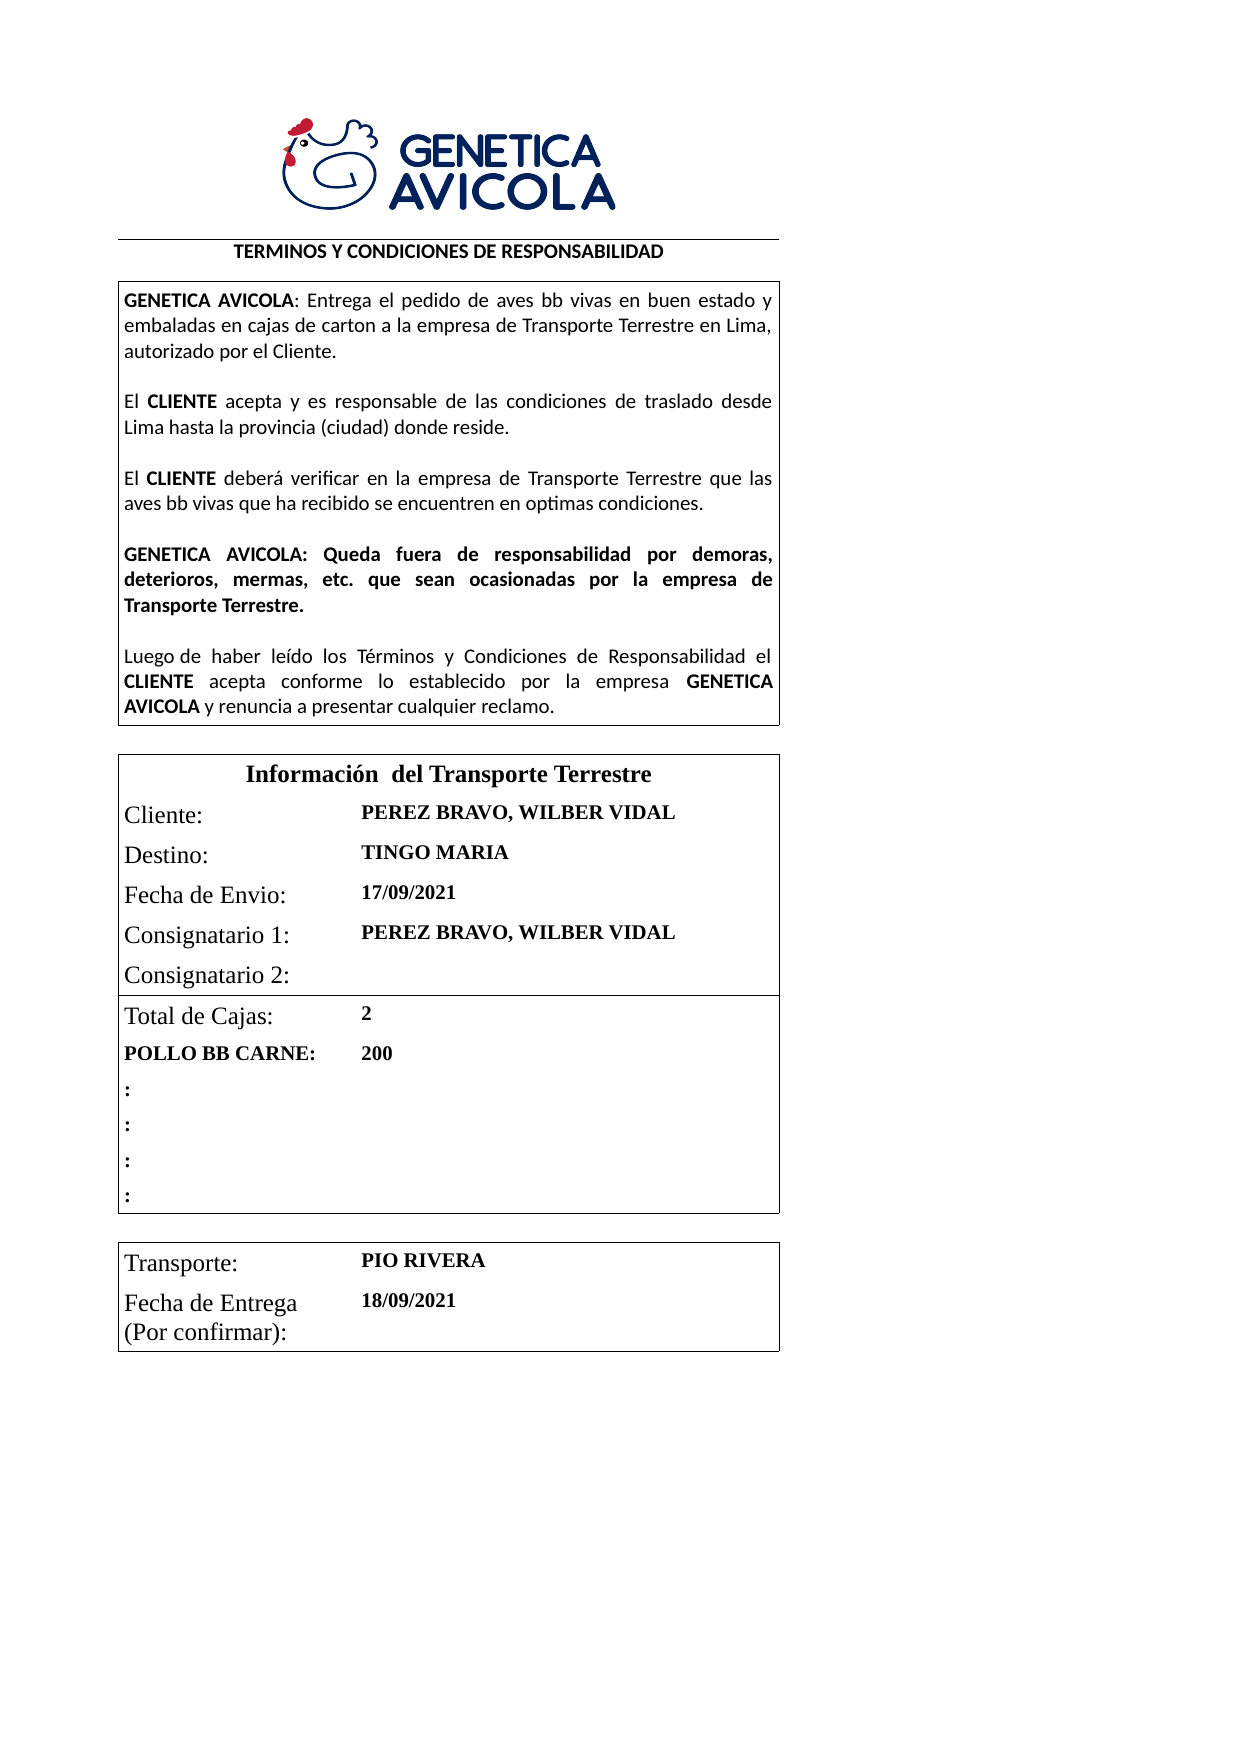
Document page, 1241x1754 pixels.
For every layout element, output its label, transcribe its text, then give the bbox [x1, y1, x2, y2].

table_header Información del Transporte Terrestre [119, 755, 779, 794]
table_cell [356, 1142, 779, 1177]
table_cell 18/09/2021 [356, 1282, 779, 1351]
table_cell : [119, 1178, 356, 1213]
table_cell : [119, 1106, 356, 1142]
table_cell [356, 1178, 779, 1213]
table_cell Transporte: [119, 1243, 356, 1282]
table_cell [356, 955, 779, 995]
table_cell Consignatario 1: [119, 915, 356, 955]
table_cell Consignatario 2: [119, 955, 356, 995]
table_cell PEREZ BRAVO, WILBER VIDAL [356, 794, 779, 834]
table_cell [356, 1071, 779, 1106]
table_cell Cliente: [119, 794, 356, 834]
table_cell [118, 1214, 356, 1242]
table_cell 17/09/2021 [356, 874, 779, 914]
table_cell POLLO BB CARNE: [119, 1035, 356, 1071]
table_cell TINGO MARIA [356, 834, 779, 874]
table_cell 200 [356, 1035, 779, 1071]
picture [282, 118, 616, 210]
table_cell Fecha de Entrega (Por confirmar): [119, 1282, 356, 1351]
table_cell Destino: [119, 834, 356, 874]
table_cell PIO RIVERA [356, 1243, 779, 1282]
table_cell [356, 1214, 779, 1242]
table_cell PEREZ BRAVO, WILBER VIDAL [356, 915, 779, 955]
table_cell [356, 1106, 779, 1142]
table_cell : [119, 1071, 356, 1106]
table_cell : [119, 1142, 356, 1177]
table_cell Fecha de Envio: [119, 874, 356, 914]
table_header TERMINOS Y CONDICIONES DE RESPONSABILIDAD [118, 240, 779, 281]
table_cell Total de Cajas: [119, 996, 356, 1035]
table_cell 2 [356, 996, 779, 1035]
table_cell GENETICA AVICOLA: Entrega el pedido de aves bb vivas en buen estado y embaladas en cajas de carton a la empresa de Transporte Terrestre en Lima, autorizado por el Cliente. El CLIENTE acepta y es responsable de las condiciones de traslado desde Lima hasta la provincia (ciudad) donde reside. El CLIENTE deberá verificar en la empresa de Transporte Terrestre que las aves bb vivas que ha recibido se encuentren en optimas condiciones. GENETICA AVICOLA: Queda fuera de responsabilidad por demoras, deterioros, mermas, etc. que sean ocasionadas por la empresa de Transporte Terrestre. Luego de haber leído los Términos y Condiciones de Responsabilidad el CLIENTE acepta conforme lo establecido por la empresa GENETICA AVICOLA y renuncia a presentar cualquier reclamo. [119, 282, 779, 725]
